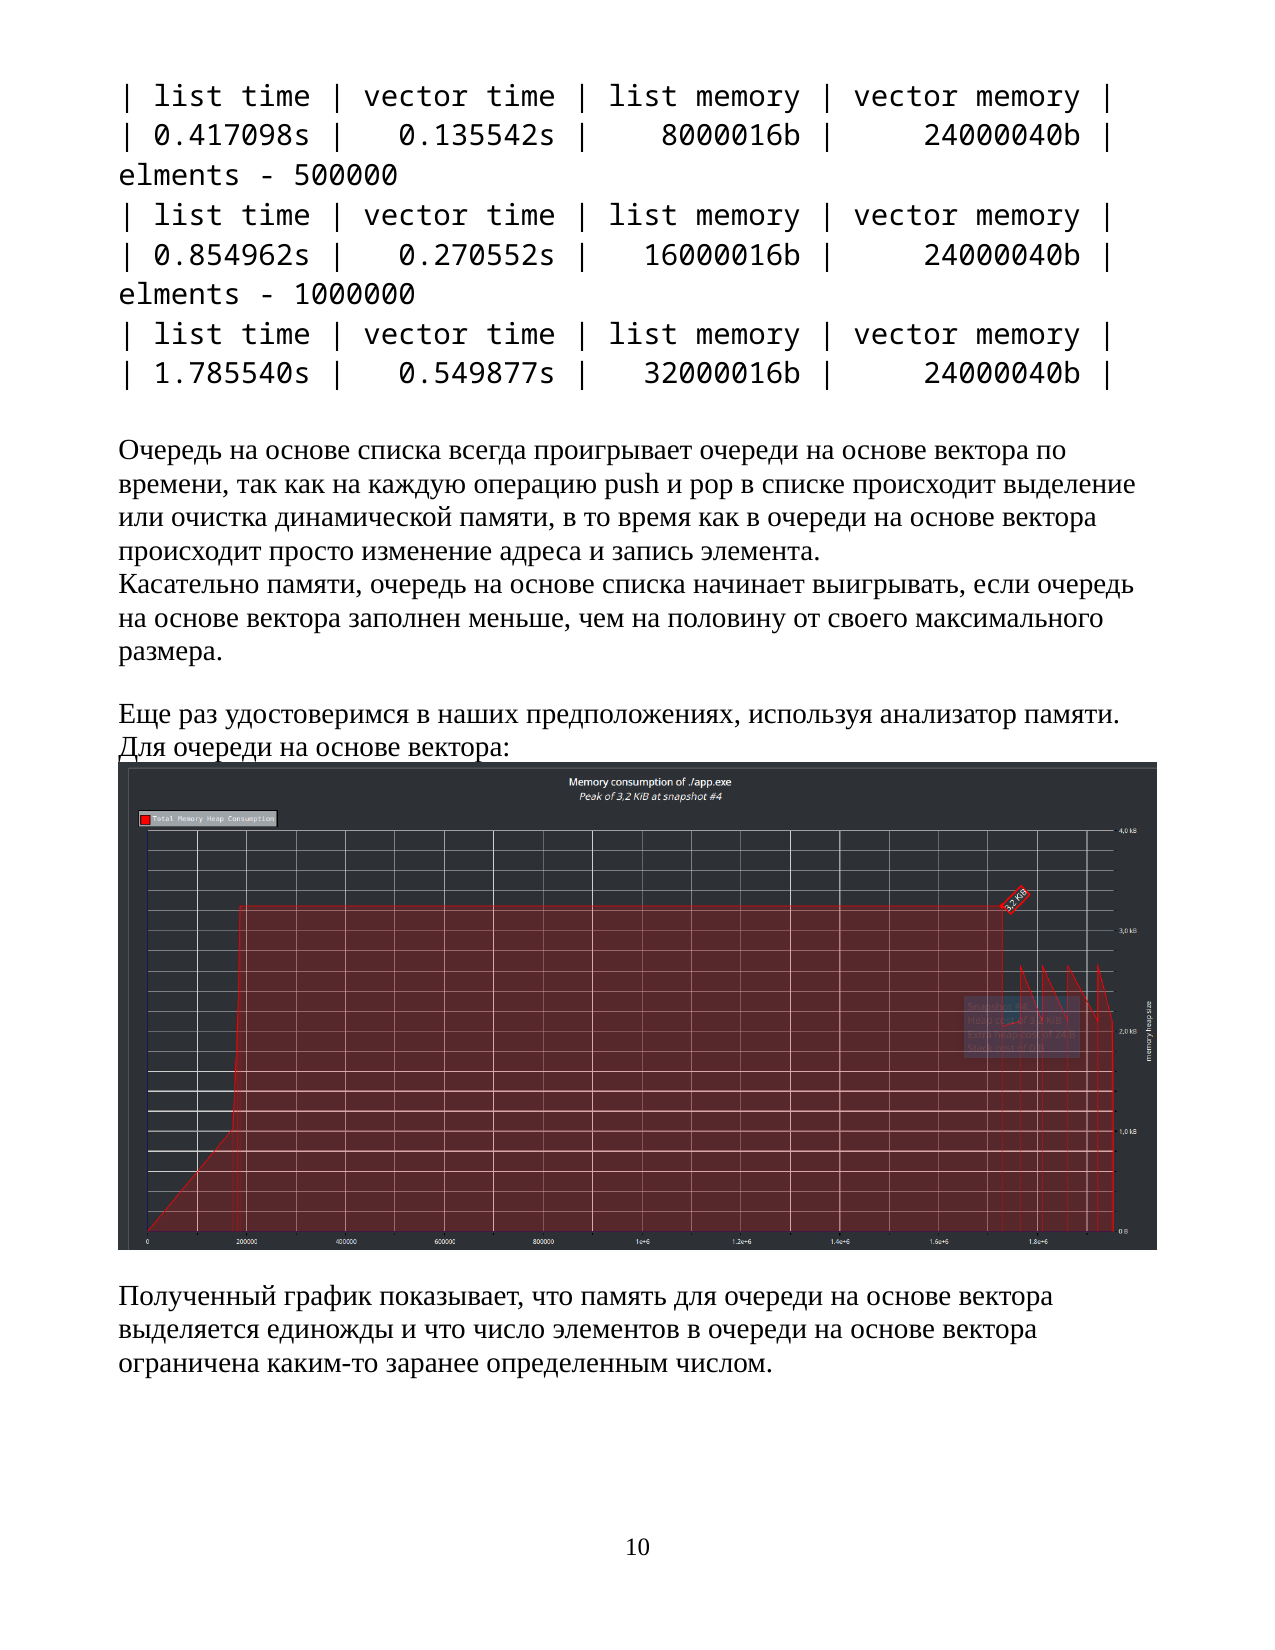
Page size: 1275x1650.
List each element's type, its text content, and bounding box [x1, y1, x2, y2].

text Еще раз удостоверимся в наших предположениях, используя анализатор памяти. [118, 696, 1157, 729]
picture [118, 762, 1157, 1250]
text Касательно памяти, очередь на основе списка начинает выигрывать, если очередь на основе вектора заполнен меньше, чем на половину от своего максимального размера. [118, 566, 1157, 667]
text Для очереди на основе вектора: [118, 729, 1157, 762]
text Полученный график показывает, что память для очереди на основе вектора выделяется единожды и что число элементов в очереди на основе вектора ограничена каким-то заранее определенным числом. [118, 1278, 1157, 1379]
text | list time | vector time | list memory | vector memory | | 0.417098s | 0.135542s | 8000016b | 24000040b | elments - 500000 | list time | vector time | list memory | vector memory | | 0.854962s | 0.270552s | 16000016b | 24000040b | elments - 1000000 | list time | vector time | list memory | vector memory | | 1.785540s | 0.549877s | 32000016b | 24000040b | Очередь на основе списка всегда проигрывает очереди на основе вектора по времени, так как на каждую операцию push и pop в списке происходит выделение или очистка динамической памяти, в то время как в очереди на основе вектора происходит просто изменение адреса и запись элемента. [118, 75, 1157, 566]
